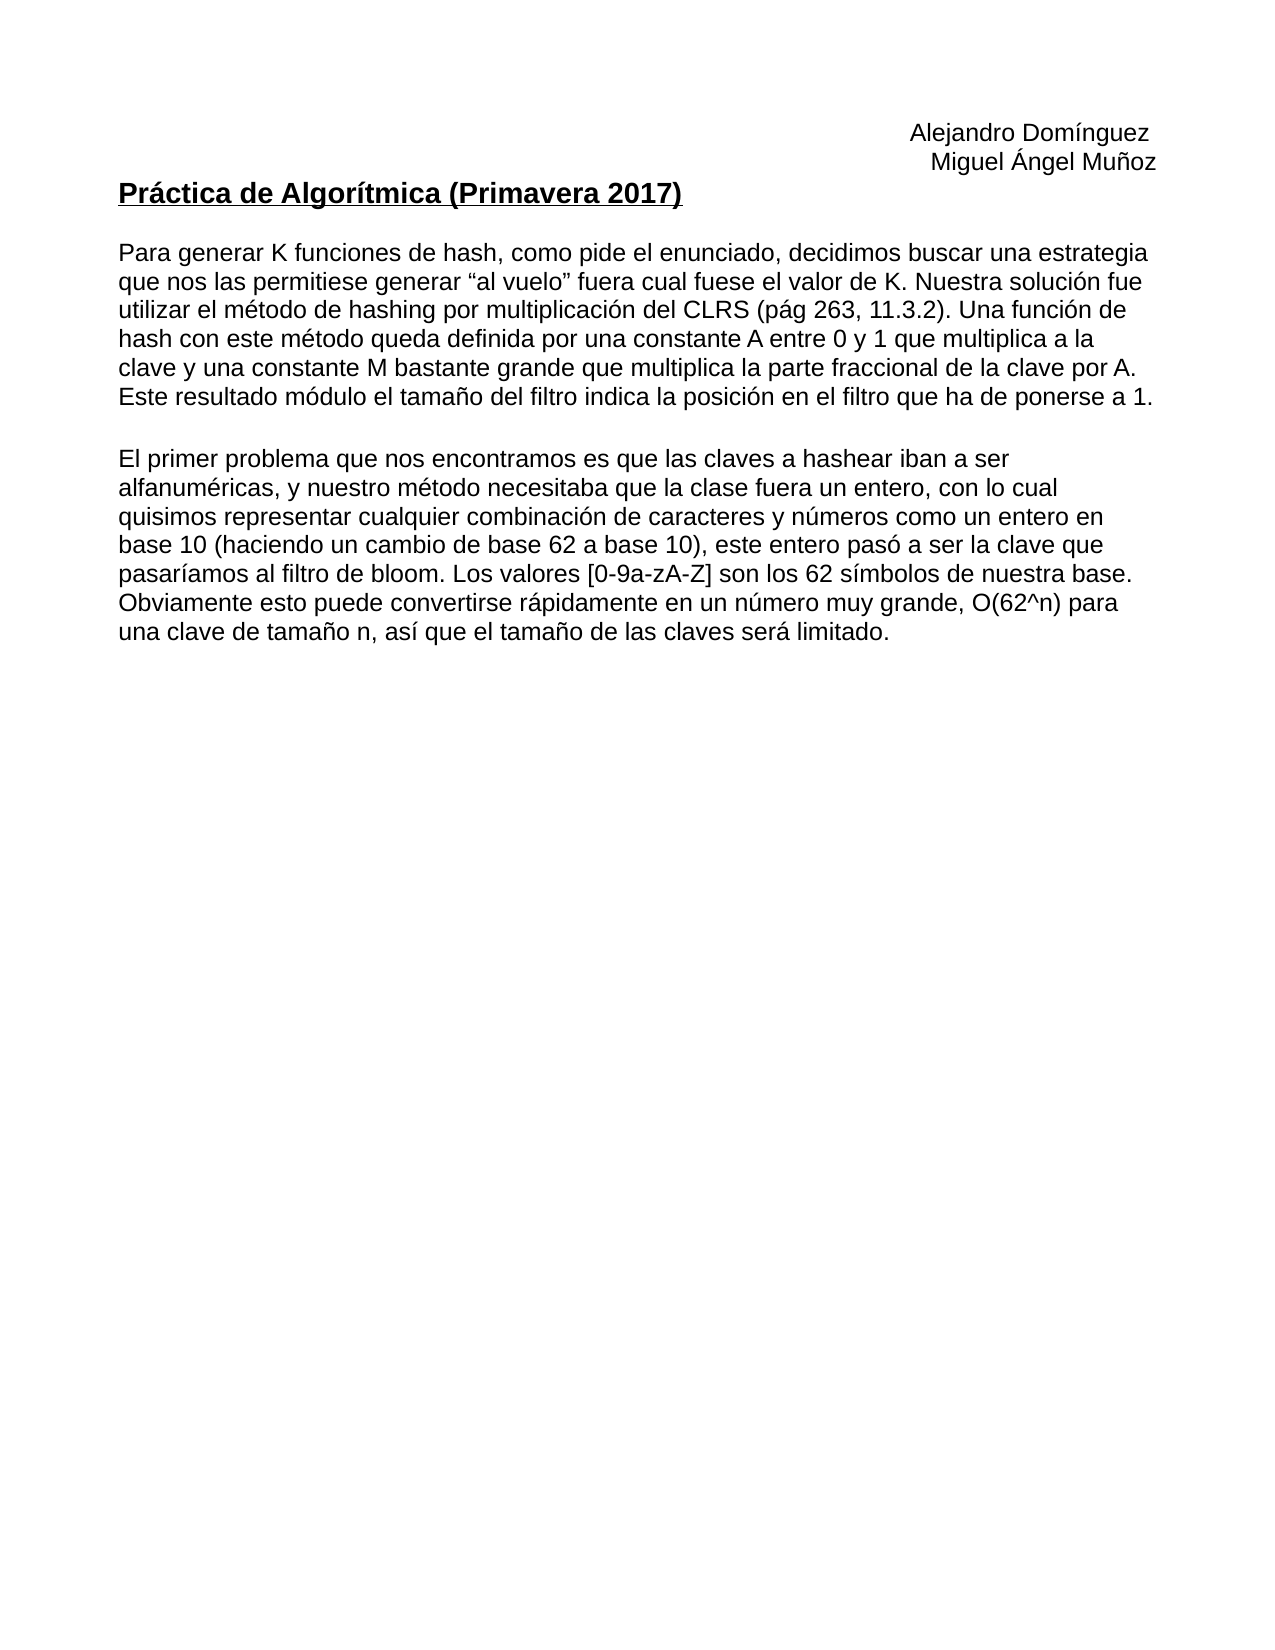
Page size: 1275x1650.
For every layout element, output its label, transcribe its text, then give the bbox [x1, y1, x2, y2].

text Obviamente esto puede convertirse rápidamente en un número muy grande, O(62^n) para una clave de tamaño n, así que el tamaño de las claves será limitado. [118, 588, 1157, 645]
text Alejandro Domínguez [118, 118, 1157, 147]
text Para generar K funciones de hash, como pide el enunciado, decidimos buscar una estrategia que nos las permitiese generar “al vuelo” fuera cual fuese el valor de K. Nuestra solución fue utilizar el método de hashing por multiplicación del CLRS (pág 263, 11.3.2). Una función de hash con este método queda definida por una constante A entre 0 y 1 que multiplica a la clave y una constante M bastante grande que multiplica la parte fraccional de la clave por A. Este resultado módulo el tamaño del filtro indica la posición en el filtro que ha de ponerse a 1. [118, 238, 1157, 410]
text Práctica de Algorítmica (Primavera 2017) [118, 176, 1157, 209]
text El primer problema que nos encontramos es que las claves a hashear iban a ser alfanuméricas, y nuestro método necesitaba que la clase fuera un entero, con lo cual quisimos representar cualquier combinación de caracteres y números como un entero en base 10 (haciendo un cambio de base 62 a base 10), este entero pasó a ser la clave que pasaríamos al filtro de bloom. Los valores [0-9a-zA-Z] son los 62 símbolos de nuestra base. [118, 444, 1157, 588]
text Miguel Ángel Muñoz [118, 147, 1157, 176]
